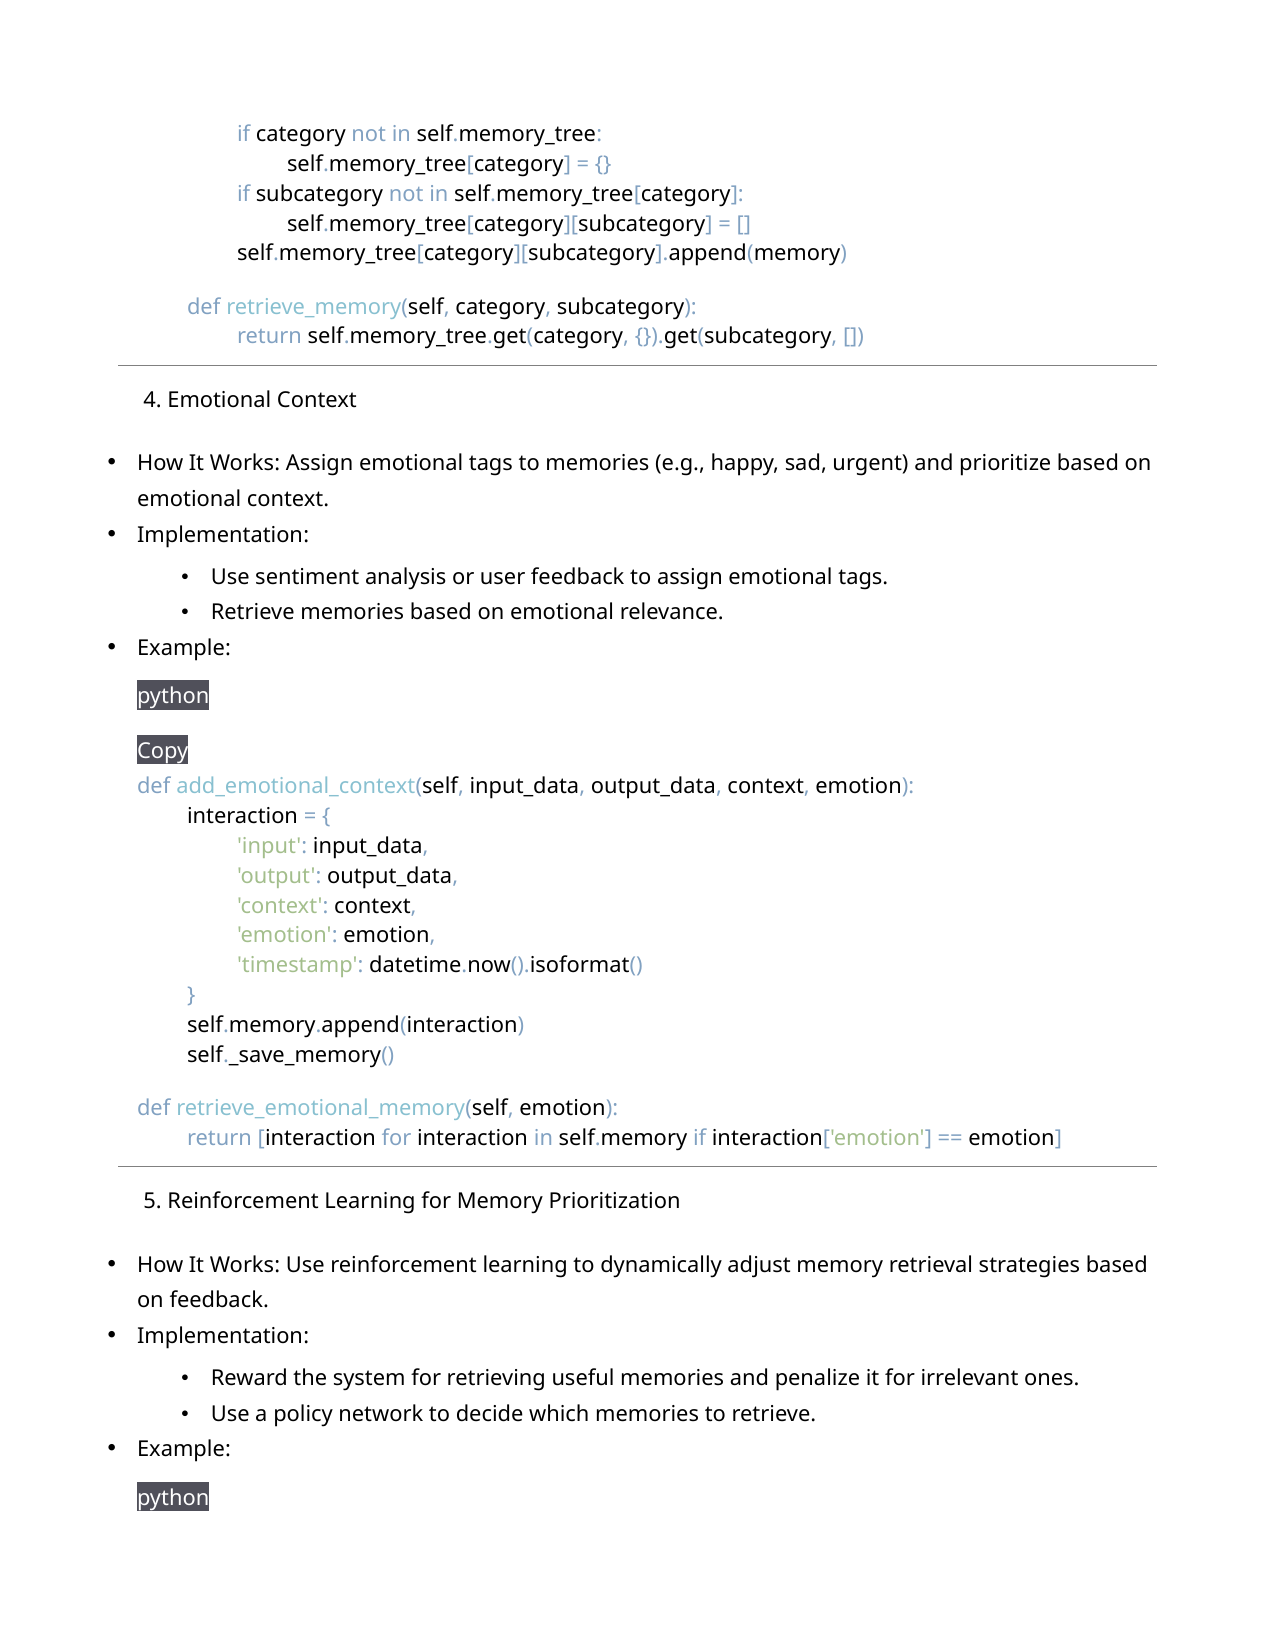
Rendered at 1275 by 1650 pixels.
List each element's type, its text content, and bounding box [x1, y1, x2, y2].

list self._save_memory() [118, 1039, 1157, 1068]
list self.memory_tree[category][subcategory] = [] [118, 207, 1157, 237]
list Retrieve memories based on emotional relevance. [181, 596, 1157, 626]
list 'timestamp': datetime.now().isoformat() [118, 949, 1157, 979]
list self.memory_tree[category] = {} [118, 148, 1157, 178]
list if category not in self.memory_tree: [118, 118, 1157, 148]
list Example: [118, 1433, 1157, 1463]
list Copy [118, 735, 1157, 764]
list def add_emotional_context(self, input_data, output_data, context, emotion): [118, 771, 1157, 800]
subtitle 4. Emotional Context [143, 384, 1157, 413]
list def retrieve_emotional_memory(self, emotion): [118, 1092, 1157, 1122]
list return self.memory_tree.get(category, {}).get(subcategory, []) [118, 321, 1157, 350]
list if subcategory not in self.memory_tree[category]: [118, 178, 1157, 207]
list 'output': output_data, [118, 860, 1157, 890]
list How It Works: Use reinforcement learning to dynamically adjust memory retrieval strategies based on feedback. [118, 1248, 1157, 1314]
list def retrieve_memory(self, category, subcategory): [118, 291, 1157, 321]
list 'input': input_data, [118, 830, 1157, 860]
list self.memory_tree[category][subcategory].append(memory) [118, 237, 1157, 267]
list 'emotion': emotion, [118, 919, 1157, 949]
list Implementation: [118, 1320, 1157, 1350]
list 'context': context, [118, 890, 1157, 919]
list python [118, 1482, 1157, 1511]
list Example: [118, 632, 1157, 662]
list interaction = { [118, 800, 1157, 830]
list } [118, 979, 1157, 1009]
subtitle 5. Reinforcement Learning for Memory Prioritization [143, 1185, 1157, 1215]
list Use a policy network to decide which memories to retrieve. [181, 1398, 1157, 1427]
list How It Works: Assign emotional tags to memories (e.g., happy, sad, urgent) and prioritize based on emotional context. [118, 447, 1157, 513]
list self.memory.append(interaction) [118, 1009, 1157, 1039]
list Implementation: [118, 519, 1157, 548]
list python [118, 680, 1157, 710]
list Use sentiment analysis or user feedback to assign emotional tags. [181, 561, 1157, 590]
list Reward the system for retrieving useful memories and penalize it for irrelevant ones. [181, 1362, 1157, 1392]
list return [interaction for interaction in self.memory if interaction['emotion'] == emotion] [118, 1122, 1157, 1152]
